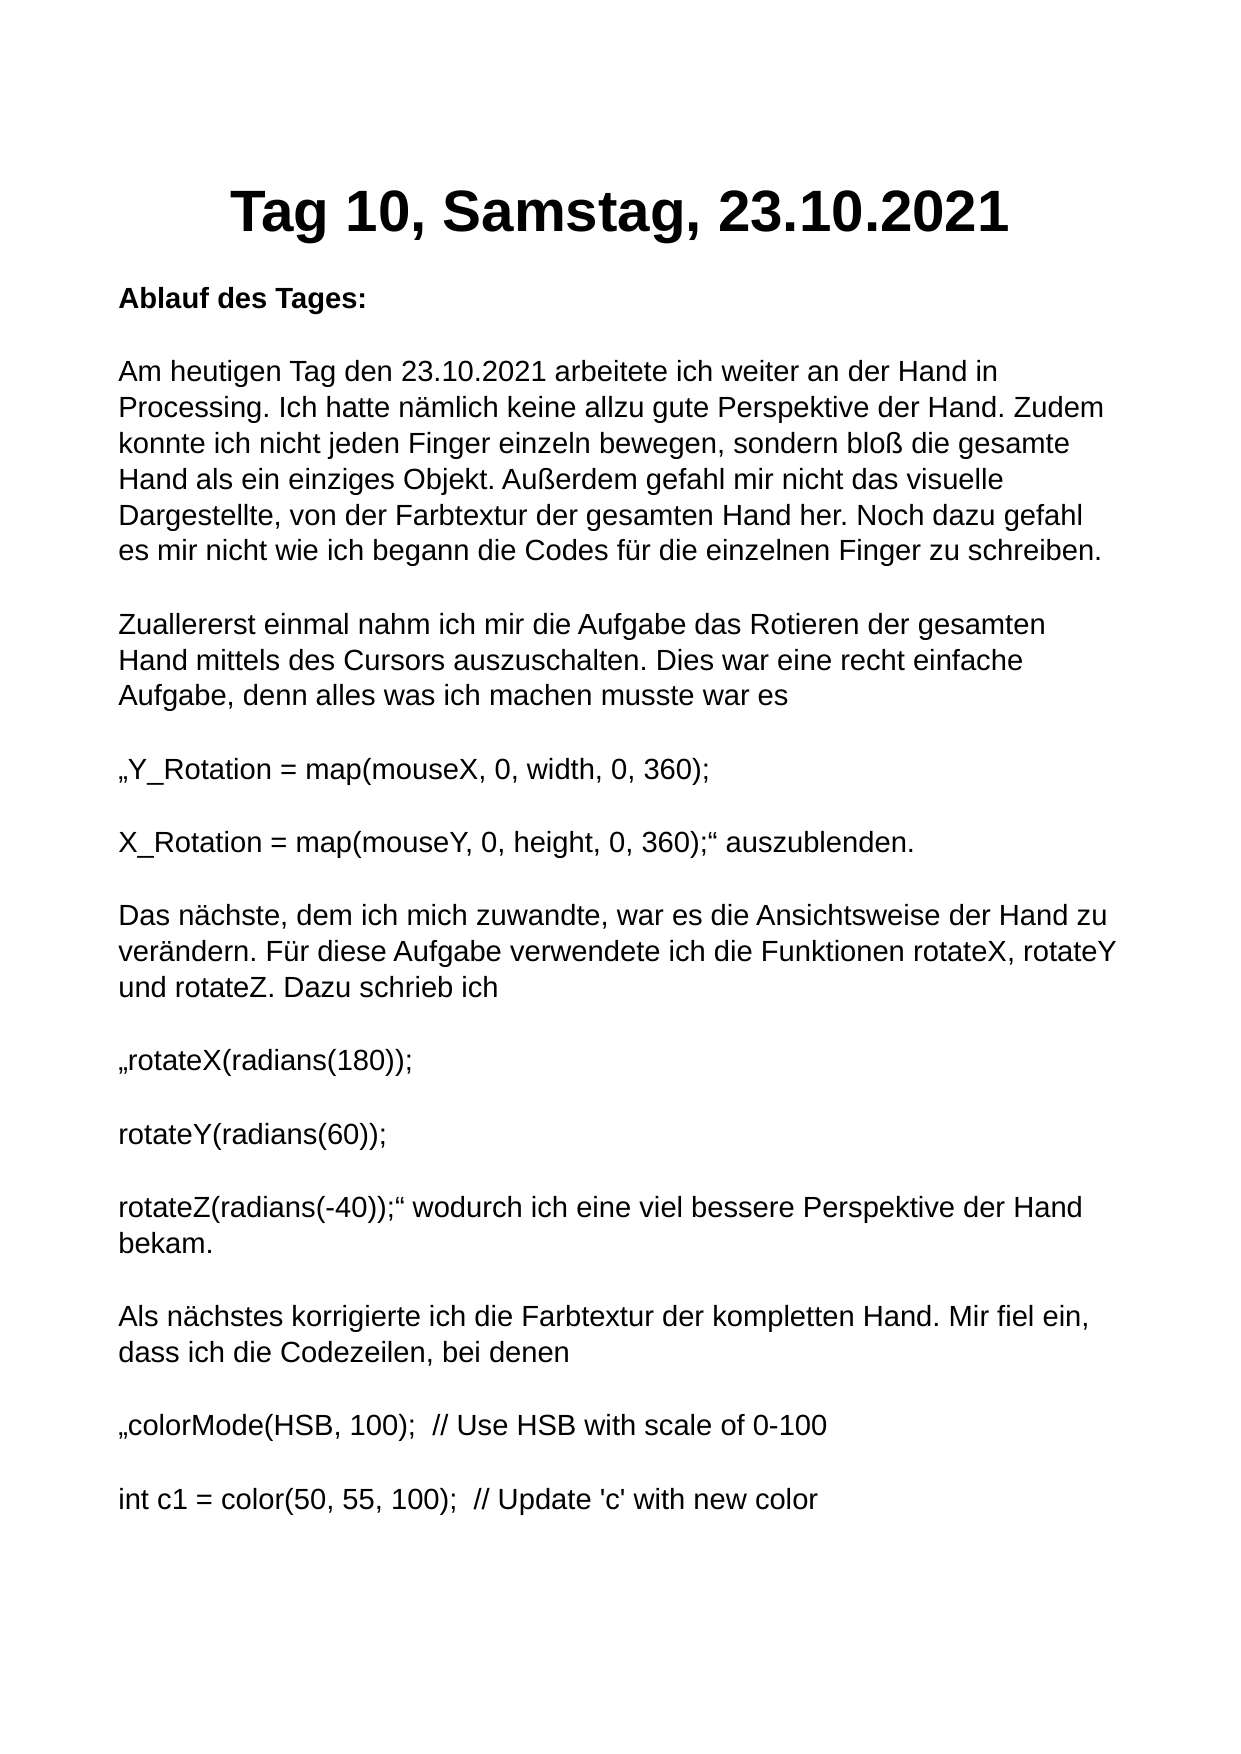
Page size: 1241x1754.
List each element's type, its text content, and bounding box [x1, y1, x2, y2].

subtitle rotateY(radians(60)); [118, 1117, 1122, 1150]
subtitle „Y_Rotation = map(mouseX, 0, width, 0, 360); [118, 752, 1122, 785]
subtitle rotateZ(radians(-40));“ wodurch ich eine viel bessere Perspektive der Hand bekam. [118, 1190, 1122, 1259]
subtitle int c1 = color(50, 55, 100); // Update 'c' with new color [118, 1482, 1122, 1515]
subtitle Das nächste, dem ich mich zuwandte, war es die Ansichtsweise der Hand zu verändern. Für diese Aufgabe verwendete ich die Funktionen rotateX, rotateY und rotateZ. Dazu schrieb ich [118, 898, 1122, 1004]
subtitle X_Rotation = map(mouseY, 0, height, 0, 360);“ auszublenden. [118, 825, 1122, 859]
subtitle Zuallererst einmal nahm ich mir die Aufgabe das Rotieren der gesamten Hand mittels des Cursors auszuschalten. Dies war eine recht einfache Aufgabe, denn alles was ich machen musste war es [118, 607, 1122, 712]
subtitle Tag 10, Samstag, 23.10.2021 [118, 176, 1122, 243]
subtitle Als nächstes korrigierte ich die Farbtextur der kompletten Hand. Mir fiel ein, dass ich die Codezeilen, bei denen [118, 1299, 1122, 1369]
subtitle „colorMode(HSB, 100); // Use HSB with scale of 0-100 [118, 1408, 1122, 1442]
subtitle Ablauf des Tages: [118, 281, 1122, 314]
subtitle Am heutigen Tag den 23.10.2021 arbeitete ich weiter an der Hand in Processing. Ich hatte nämlich keine allzu gute Perspektive der Hand. Zudem konnte ich nicht jeden Finger einzeln bewegen, sondern bloß die gesamte Hand als ein einziges Objekt. Außerdem gefahl mir nicht das visuelle Dargestellte, von der Farbtextur der gesamten Hand her. Noch dazu gefahl es mir nicht wie ich begann die Codes für die einzelnen Finger zu schreiben. [118, 354, 1122, 567]
subtitle „rotateX(radians(180)); [118, 1043, 1122, 1077]
